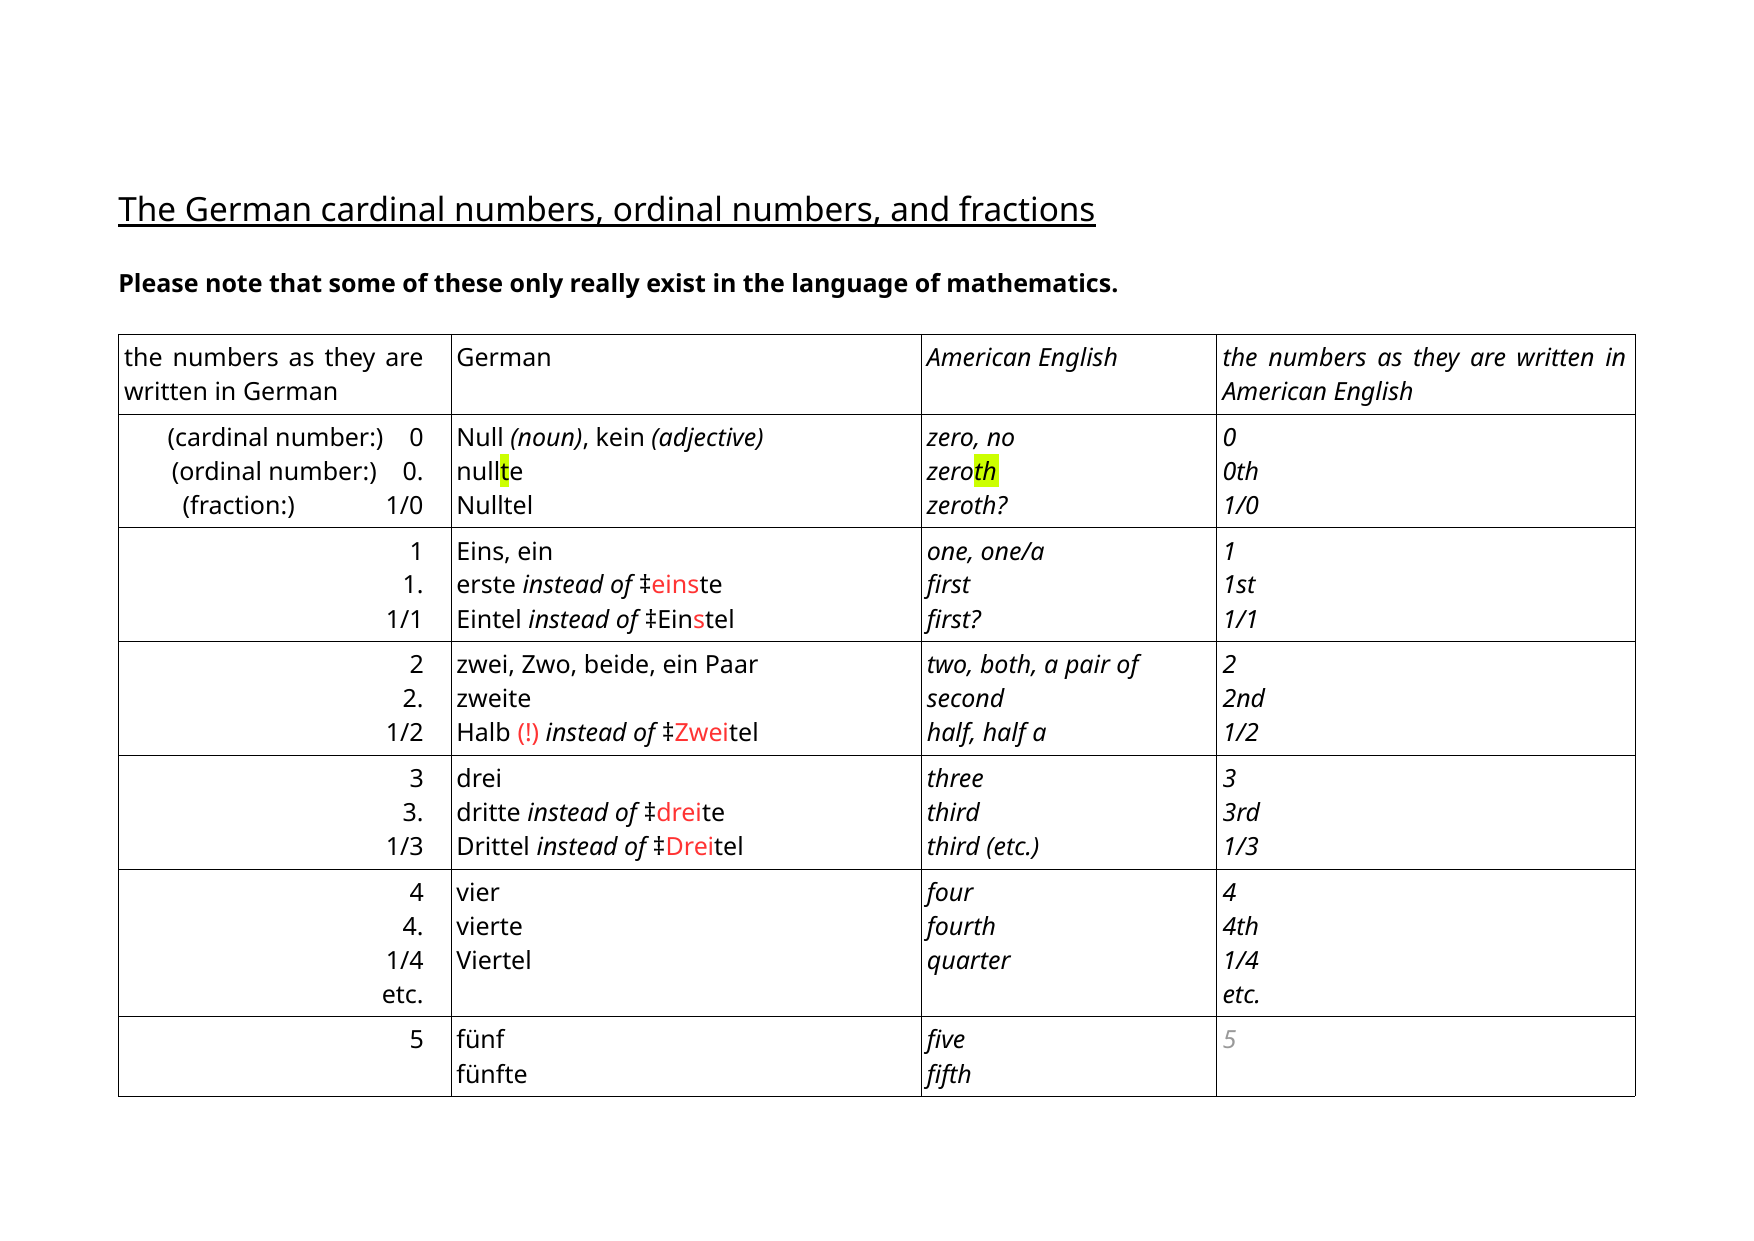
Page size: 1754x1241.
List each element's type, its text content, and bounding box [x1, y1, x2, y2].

table_cell 3 3rd 1/3 [1217, 756, 1635, 868]
table_cell zwei, Zwo, beide, ein Paar zweite Halb (!) instead of ‡Zweitel [452, 642, 921, 755]
text Please note that some of these only really exist in the language of mathematics. [118, 266, 1636, 300]
table_cell [429, 528, 451, 641]
table_cell five fifth [922, 1017, 1216, 1096]
table_cell [429, 415, 451, 527]
table_cell 1 1. 1/1 [119, 528, 429, 641]
text The German cardinal numbers, ordinal numbers, and fractions [118, 186, 1636, 232]
table_header the numbers as they are written in American English [1217, 335, 1635, 413]
table_cell 1 1st 1/1 [1217, 528, 1635, 641]
table_cell fünf fünfte [452, 1017, 921, 1096]
table_cell 5 [1217, 1017, 1635, 1096]
table_header German [452, 335, 921, 413]
table_header American English [922, 335, 1216, 413]
table_cell 4 4th 1/4 etc. [1217, 870, 1635, 1016]
table_cell 2 2. 1/2 [119, 642, 429, 755]
table_cell [429, 1017, 451, 1096]
table_header [429, 335, 451, 413]
table_cell Null (noun), kein (adjective) nullte Nulltel [452, 415, 921, 527]
table_cell one, one/a first first? [922, 528, 1216, 641]
table_cell 2 2nd 1/2 [1217, 642, 1635, 755]
table_cell (cardinal number:) 0 (ordinal number:) 0. (fraction:) 1/0 [119, 415, 429, 527]
table_cell two, both, a pair of second half, half a [922, 642, 1216, 755]
table_header the numbers as they are written in German [119, 335, 429, 413]
table_cell 5 [119, 1017, 429, 1096]
table_cell [429, 756, 451, 868]
table_cell three third third (etc.) [922, 756, 1216, 868]
table_cell [429, 642, 451, 755]
table_cell zero, no zeroth zeroth? [922, 415, 1216, 527]
table_cell Eins, ein erste instead of ‡einste Eintel instead of ‡Einstel [452, 528, 921, 641]
table_cell 4 4. 1/4 etc. [119, 870, 429, 1016]
table_cell [429, 870, 451, 1016]
table_cell vier vierte Viertel [452, 870, 921, 1016]
table_cell drei dritte instead of ‡dreite Drittel instead of ‡Dreitel [452, 756, 921, 868]
table_cell 0 0th 1/0 [1217, 415, 1635, 527]
table_cell four fourth quarter [922, 870, 1216, 1016]
table_cell 3 3. 1/3 [119, 756, 429, 868]
